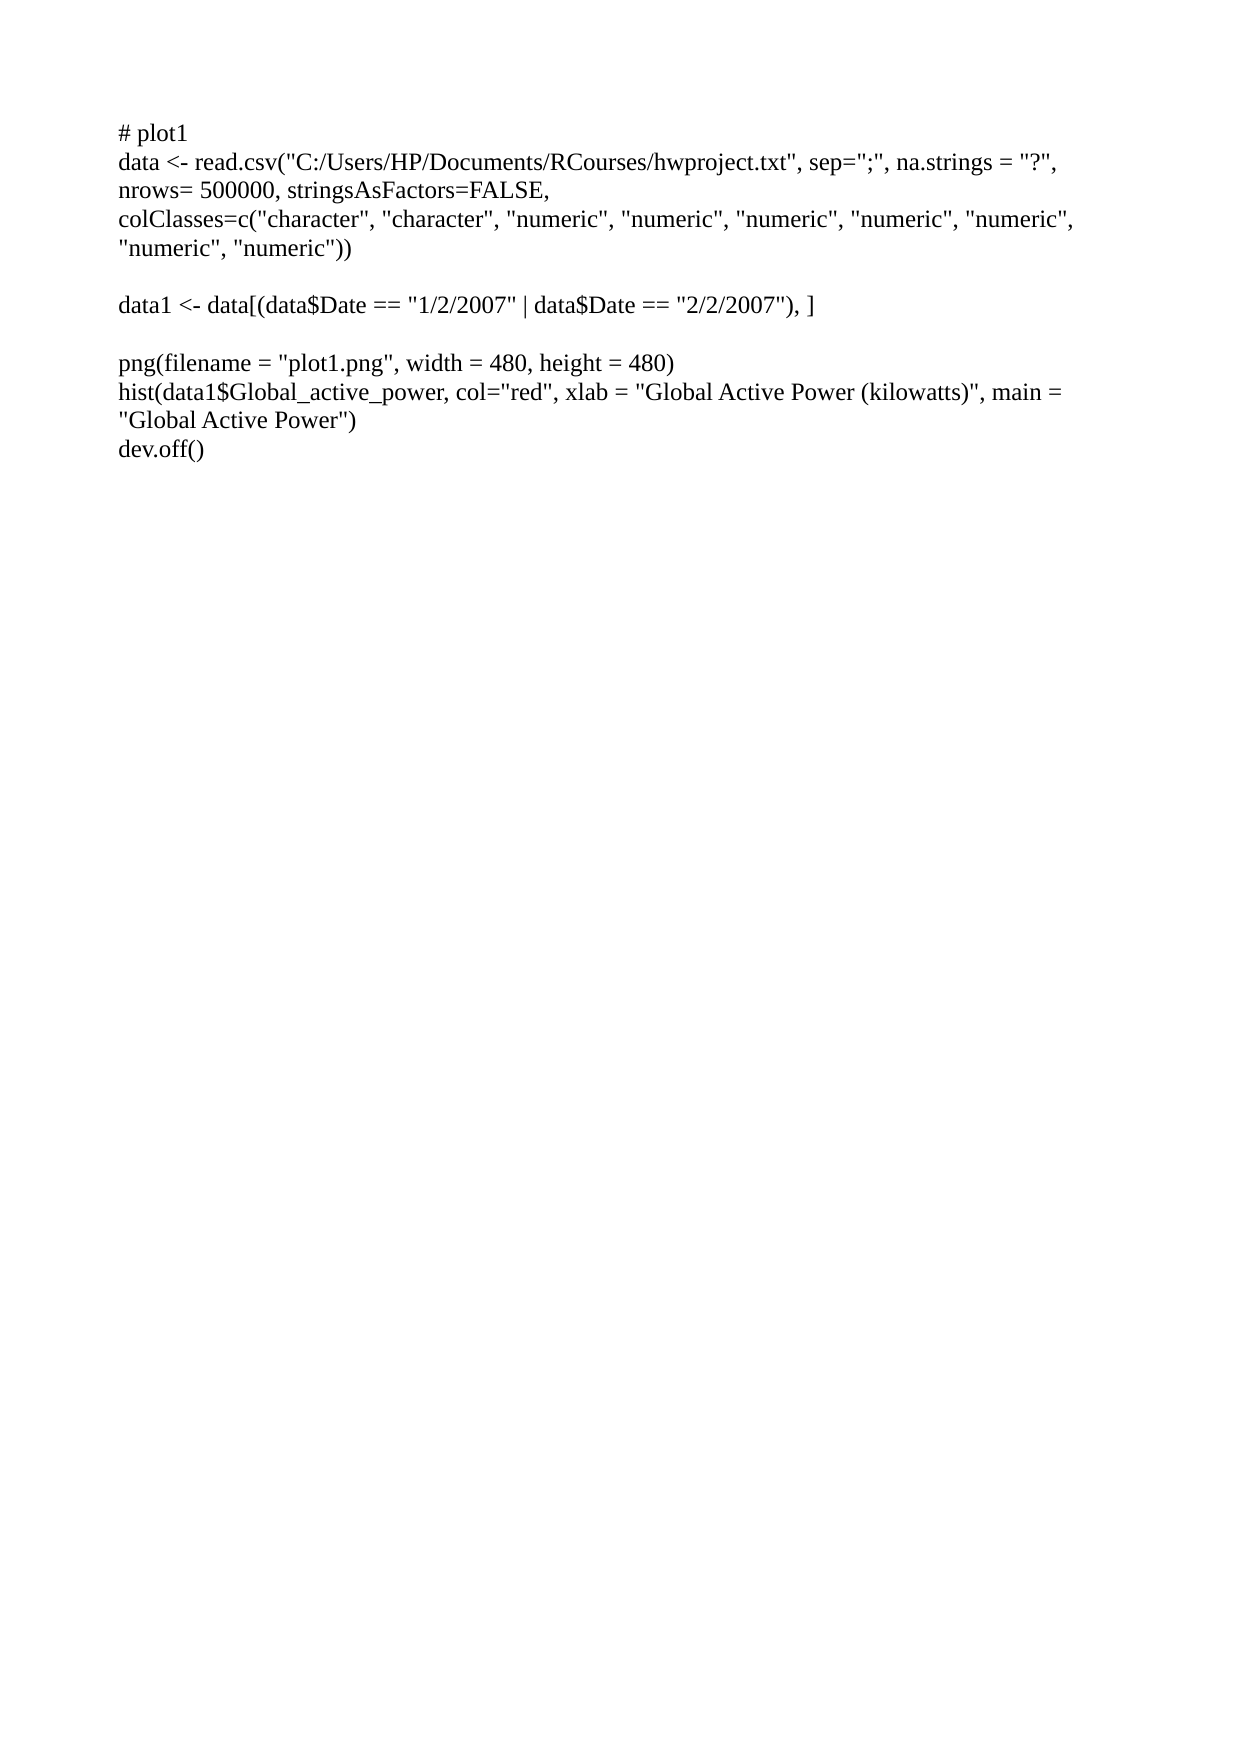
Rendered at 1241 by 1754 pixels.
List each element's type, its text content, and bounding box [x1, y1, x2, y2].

text dev.off() [118, 434, 1122, 463]
text data <- read.csv("C:/Users/HP/Documents/RCourses/hwproject.txt", sep=";", na.strings = "?", nrows= 500000, stringsAsFactors=FALSE, [118, 147, 1122, 204]
text colClasses=c("character", "character", "numeric", "numeric", "numeric", "numeric", "numeric", "numeric", "numeric")) [118, 204, 1122, 262]
text # plot1 [118, 118, 1122, 147]
text hist(data1$Global_active_power, col="red", xlab = "Global Active Power (kilowatts)", main = "Global Active Power") [118, 377, 1122, 434]
text png(filename = "plot1.png", width = 480, height = 480) [118, 348, 1122, 377]
text data1 <- data[(data$Date == "1/2/2007" | data$Date == "2/2/2007"), ] [118, 291, 1122, 319]
